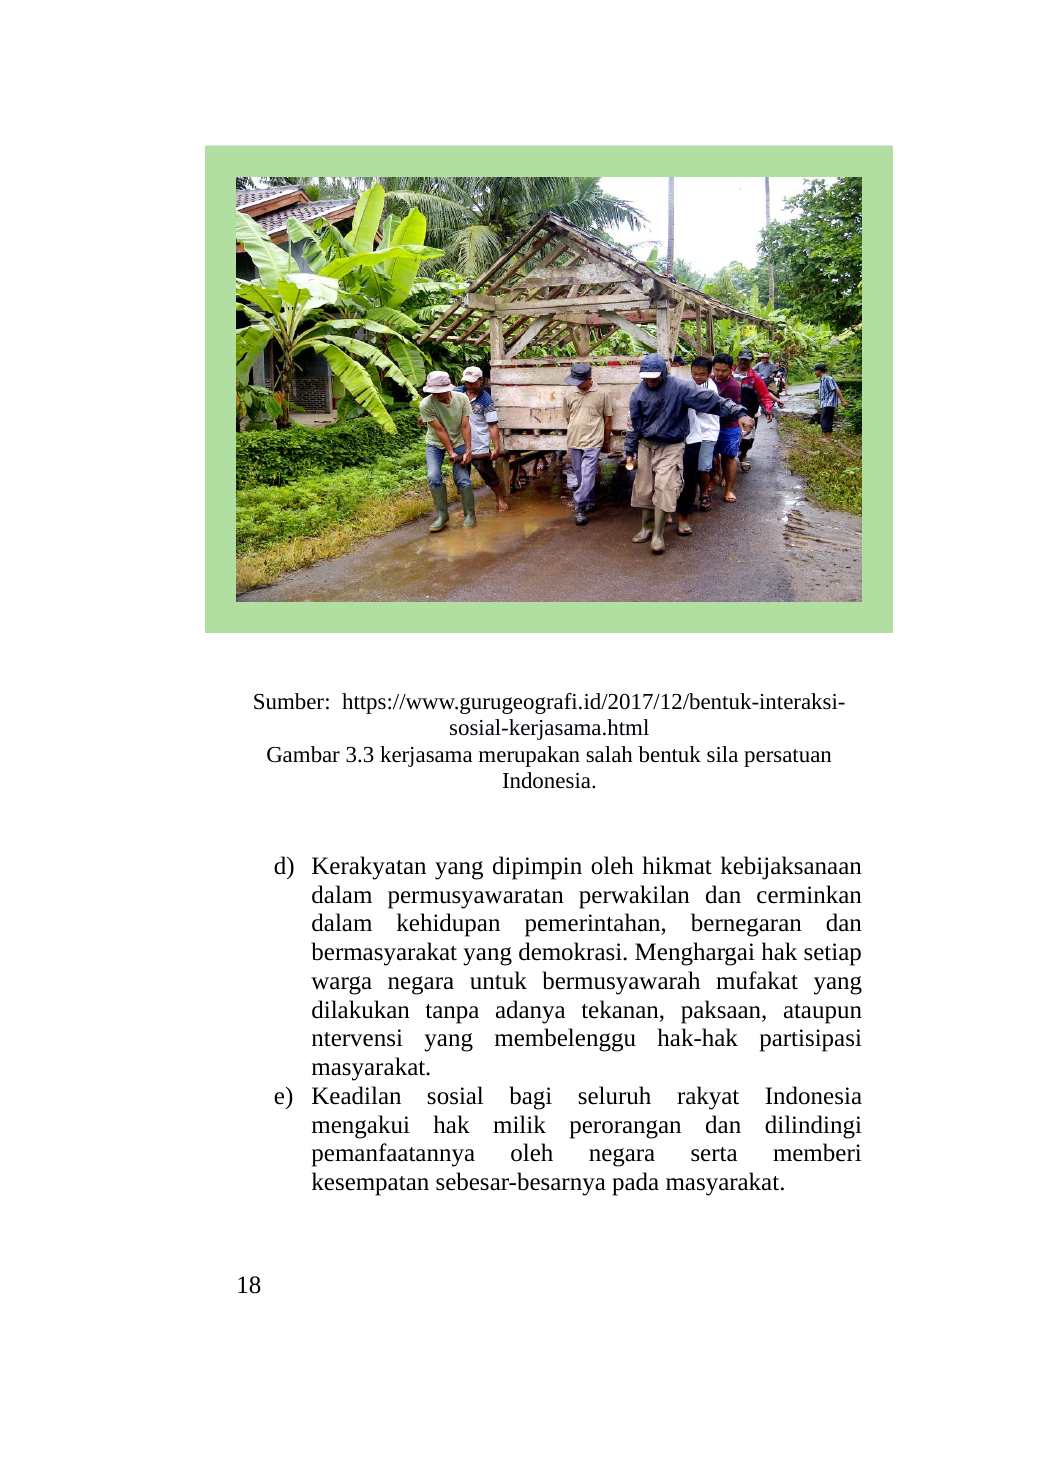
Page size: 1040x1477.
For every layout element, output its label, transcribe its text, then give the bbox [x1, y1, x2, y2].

text Sumber: https://www.gurugeografi.id/2017/12/bentuk-interaksi-sosial-kerjasama.html [236, 688, 862, 741]
picture [236, 177, 862, 602]
text Gambar 3.3 kerjasama merupakan salah bentuk sila persatuan Indonesia. [236, 741, 862, 793]
list Keadilan sosial bagi seluruh rakyat Indonesia mengakui hak milik perorangan dan dilindingi pemanfaatannya oleh negara serta memberi kesempatan sebesar-besarnya pada masyarakat. [274, 1081, 862, 1196]
list Kerakyatan yang dipimpin oleh hikmat kebijaksanaan dalam permusyawaratan perwakilan dan cerminkan dalam kehidupan pemerintahan, bernegaran dan bermasyarakat yang demokrasi. Menghargai hak setiap warga negara untuk bermusyawarah mufakat yang dilakukan tanpa adanya tekanan, paksaan, ataupun ntervensi yang membelenggu hak-hak partisipasi masyarakat. [274, 851, 862, 1081]
